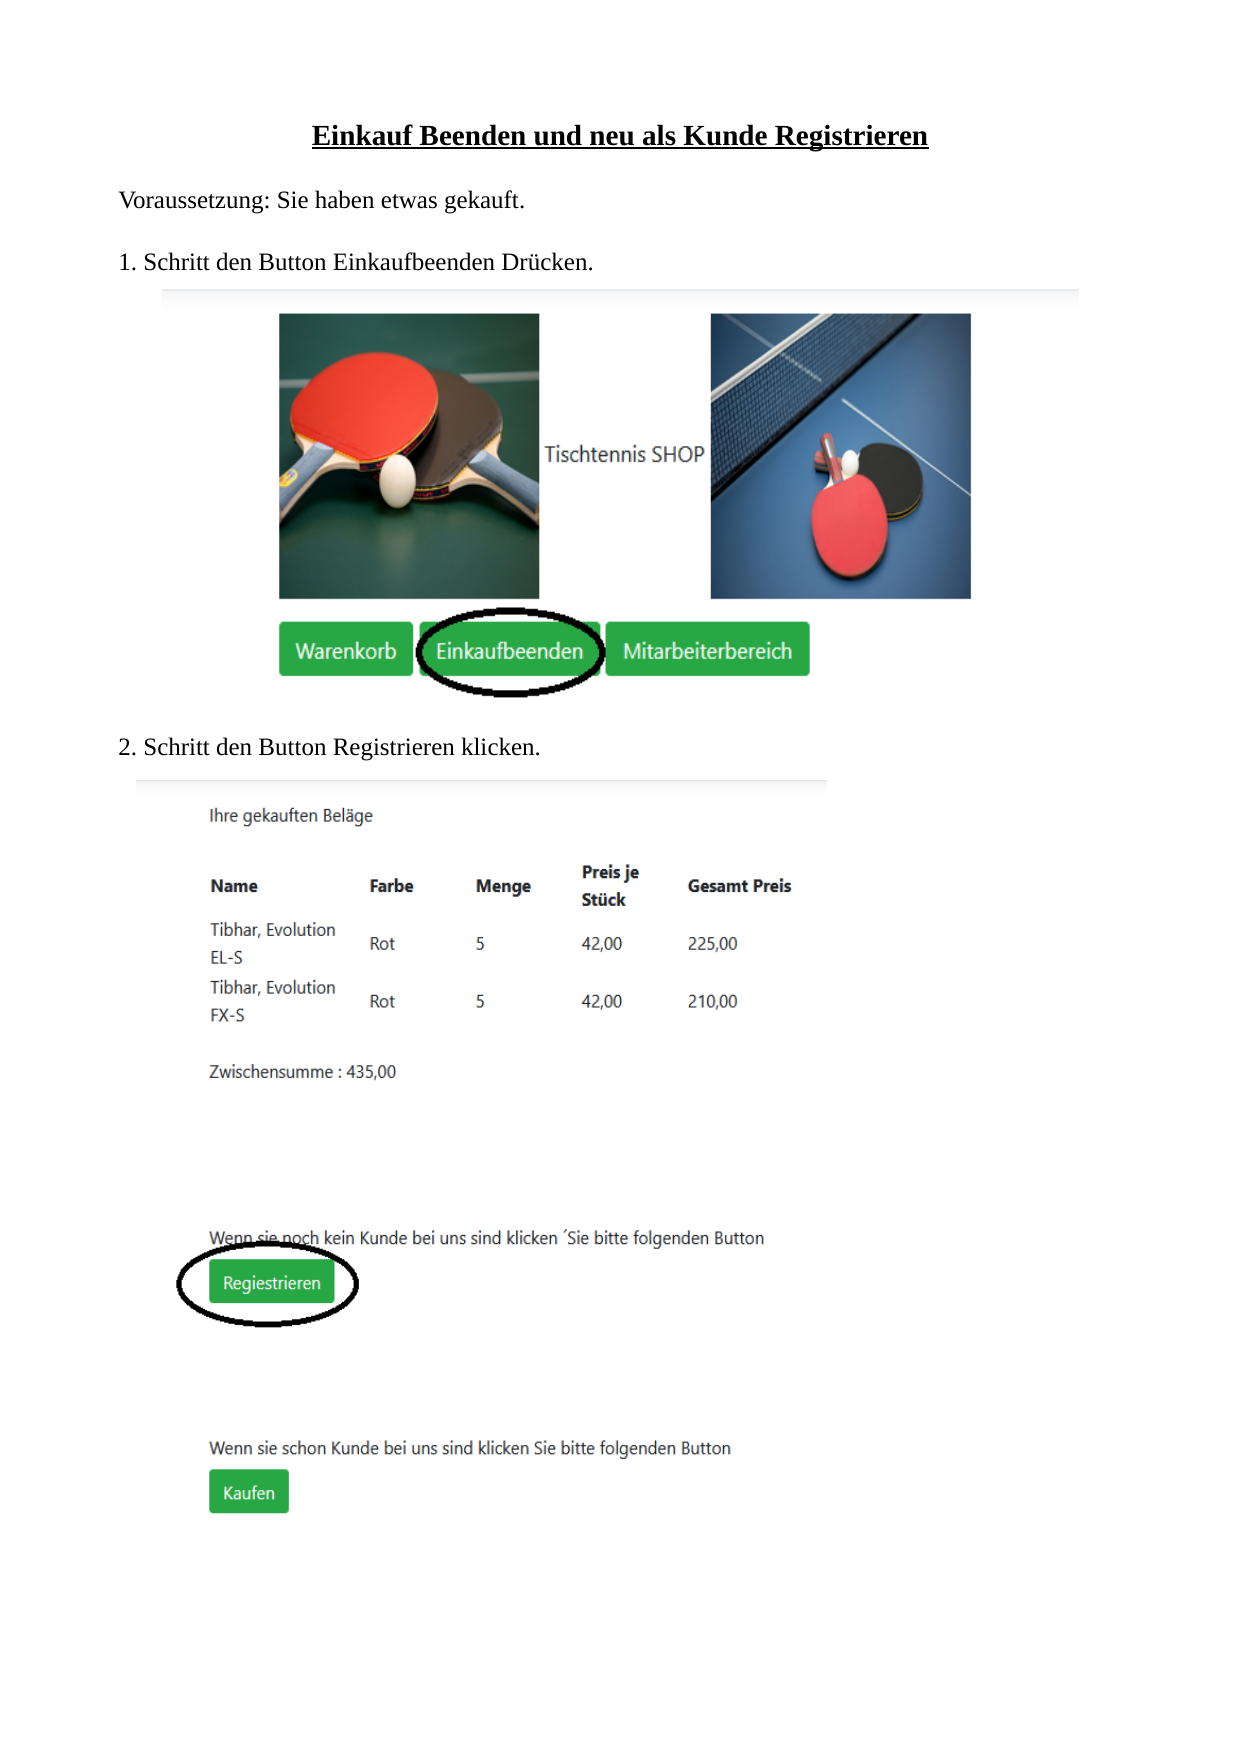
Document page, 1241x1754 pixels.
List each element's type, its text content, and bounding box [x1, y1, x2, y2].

text 2. Schritt den Button Registrieren klicken. [118, 732, 1122, 761]
text Einkauf Beenden und neu als Kunde Registrieren [118, 118, 1122, 152]
picture [161, 281, 1079, 699]
picture [136, 779, 828, 1601]
text Voraussetzung: Sie haben etwas gekauft. [118, 185, 1122, 214]
text 1. Schritt den Button Einkaufbeenden Drücken. [118, 247, 1122, 276]
